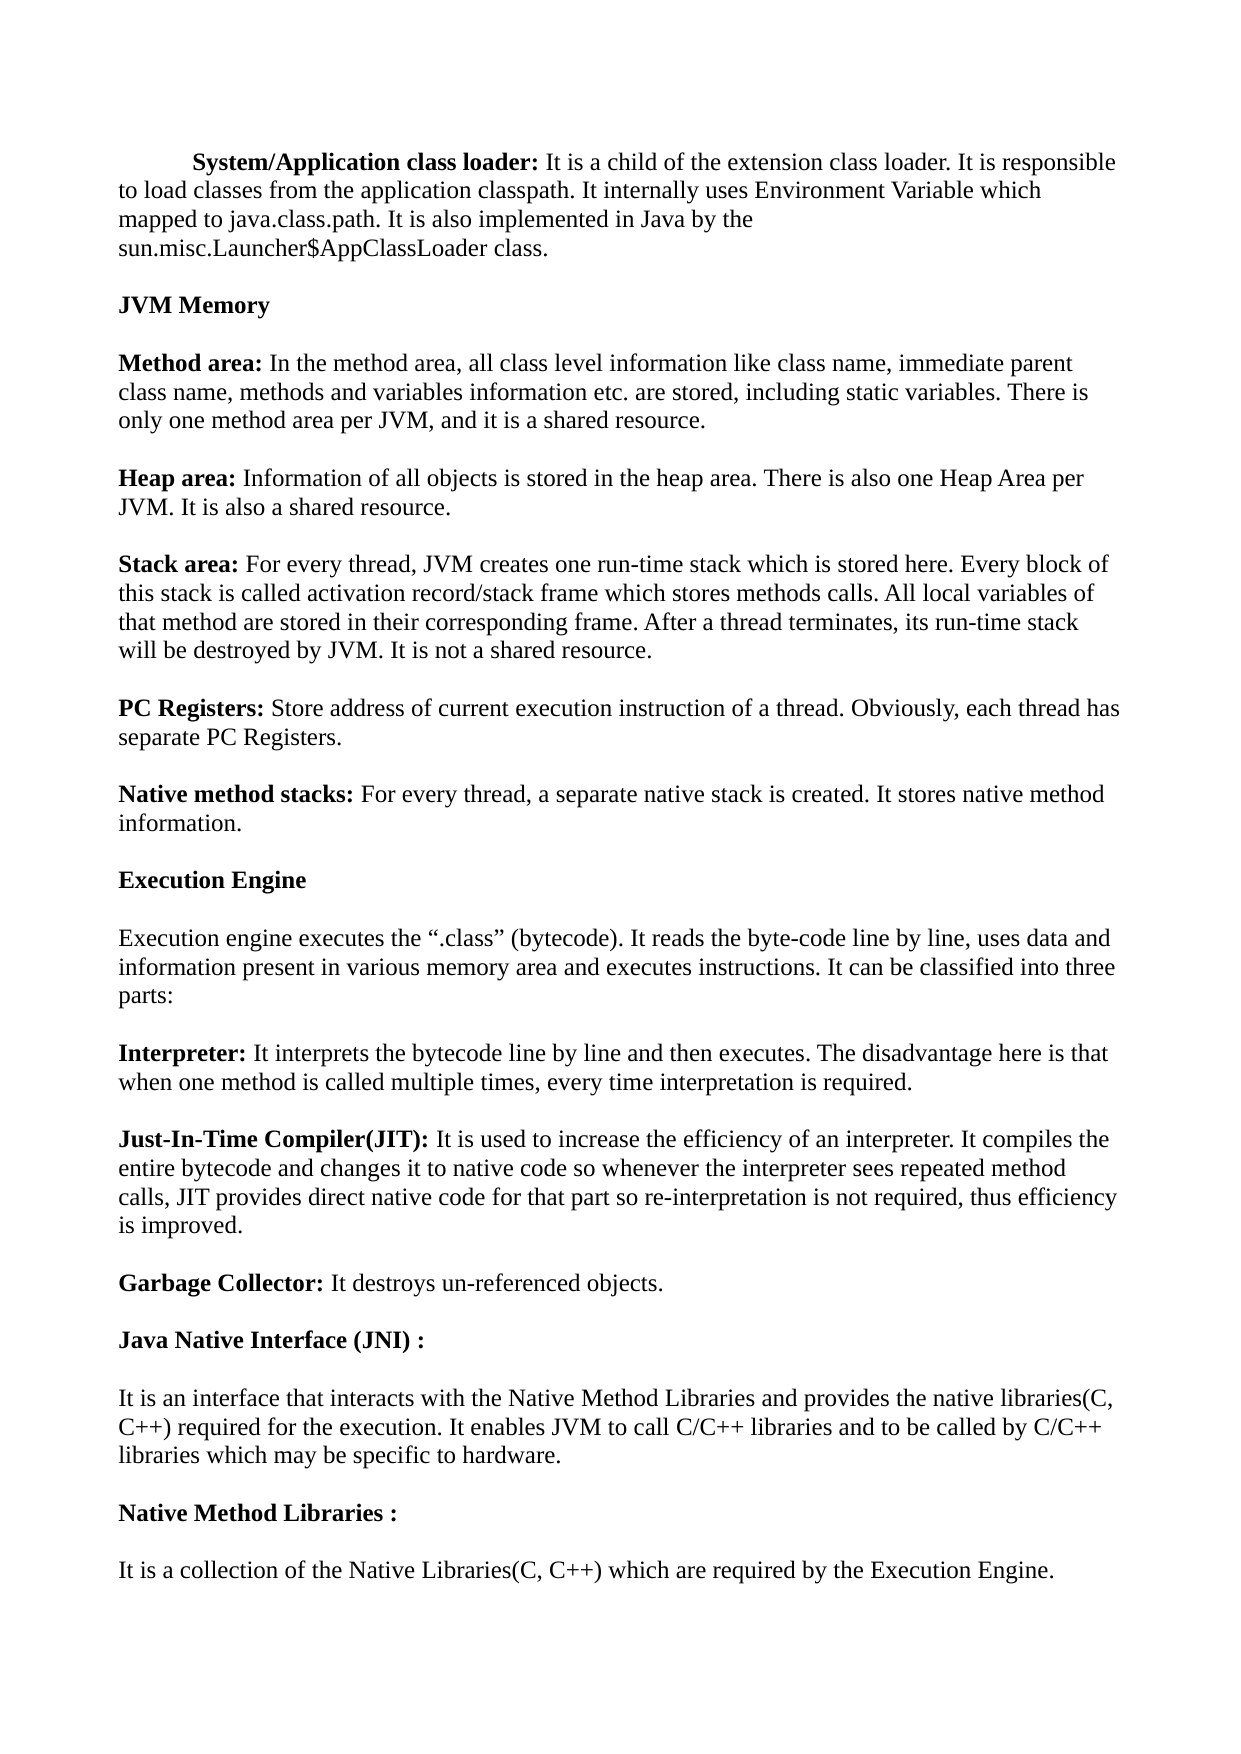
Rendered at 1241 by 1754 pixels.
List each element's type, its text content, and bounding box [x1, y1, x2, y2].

text Java Native Interface (JNI) : [118, 1326, 1122, 1354]
text It is an interface that interacts with the Native Method Libraries and provides the native libraries(C, C++) required for the execution. It enables JVM to call C/C++ libraries and to be called by C/C++ libraries which may be specific to hardware. [118, 1383, 1122, 1469]
text PC Registers: Store address of current execution instruction of a thread. Obviously, each thread has separate PC Registers. [118, 693, 1122, 751]
text Just-In-Time Compiler(JIT): It is used to increase the efficiency of an interpreter. It compiles the entire bytecode and changes it to native code so whenever the interpreter sees repeated method calls, JIT provides direct native code for that part so re-interpretation is not required, thus efficiency is improved. [118, 1124, 1122, 1239]
text Native method stacks: For every thread, a separate native stack is created. It stores native method information. [118, 779, 1122, 837]
text System/Application class loader: It is a child of the extension class loader. It is responsible to load classes from the application classpath. It internally uses Environment Variable which mapped to java.class.path. It is also implemented in Java by the sun.misc.Launcher$AppClassLoader class. [118, 147, 1122, 262]
text Garbage Collector: It destroys un-referenced objects. [118, 1268, 1122, 1297]
text It is a collection of the Native Libraries(C, C++) which are required by the Execution Engine. [118, 1556, 1122, 1584]
text JVM Memory [118, 291, 1122, 319]
text Heap area: Information of all objects is stored in the heap area. There is also one Heap Area per JVM. It is also a shared resource. [118, 463, 1122, 521]
text Execution Engine [118, 866, 1122, 894]
text Method area: In the method area, all class level information like class name, immediate parent class name, methods and variables information etc. are stored, including static variables. There is only one method area per JVM, and it is a shared resource. [118, 348, 1122, 434]
text Interpreter: It interprets the bytecode line by line and then executes. The disadvantage here is that when one method is called multiple times, every time interpretation is required. [118, 1038, 1122, 1096]
text Native Method Libraries : [118, 1498, 1122, 1527]
text Execution engine executes the “.class” (bytecode). It reads the byte-code line by line, uses data and information present in various memory area and executes instructions. It can be classified into three parts: [118, 923, 1122, 1009]
text Stack area: For every thread, JVM creates one run-time stack which is stored here. Every block of this stack is called activation record/stack frame which stores methods calls. All local variables of that method are stored in their corresponding frame. After a thread terminates, its run-time stack will be destroyed by JVM. It is not a shared resource. [118, 549, 1122, 664]
